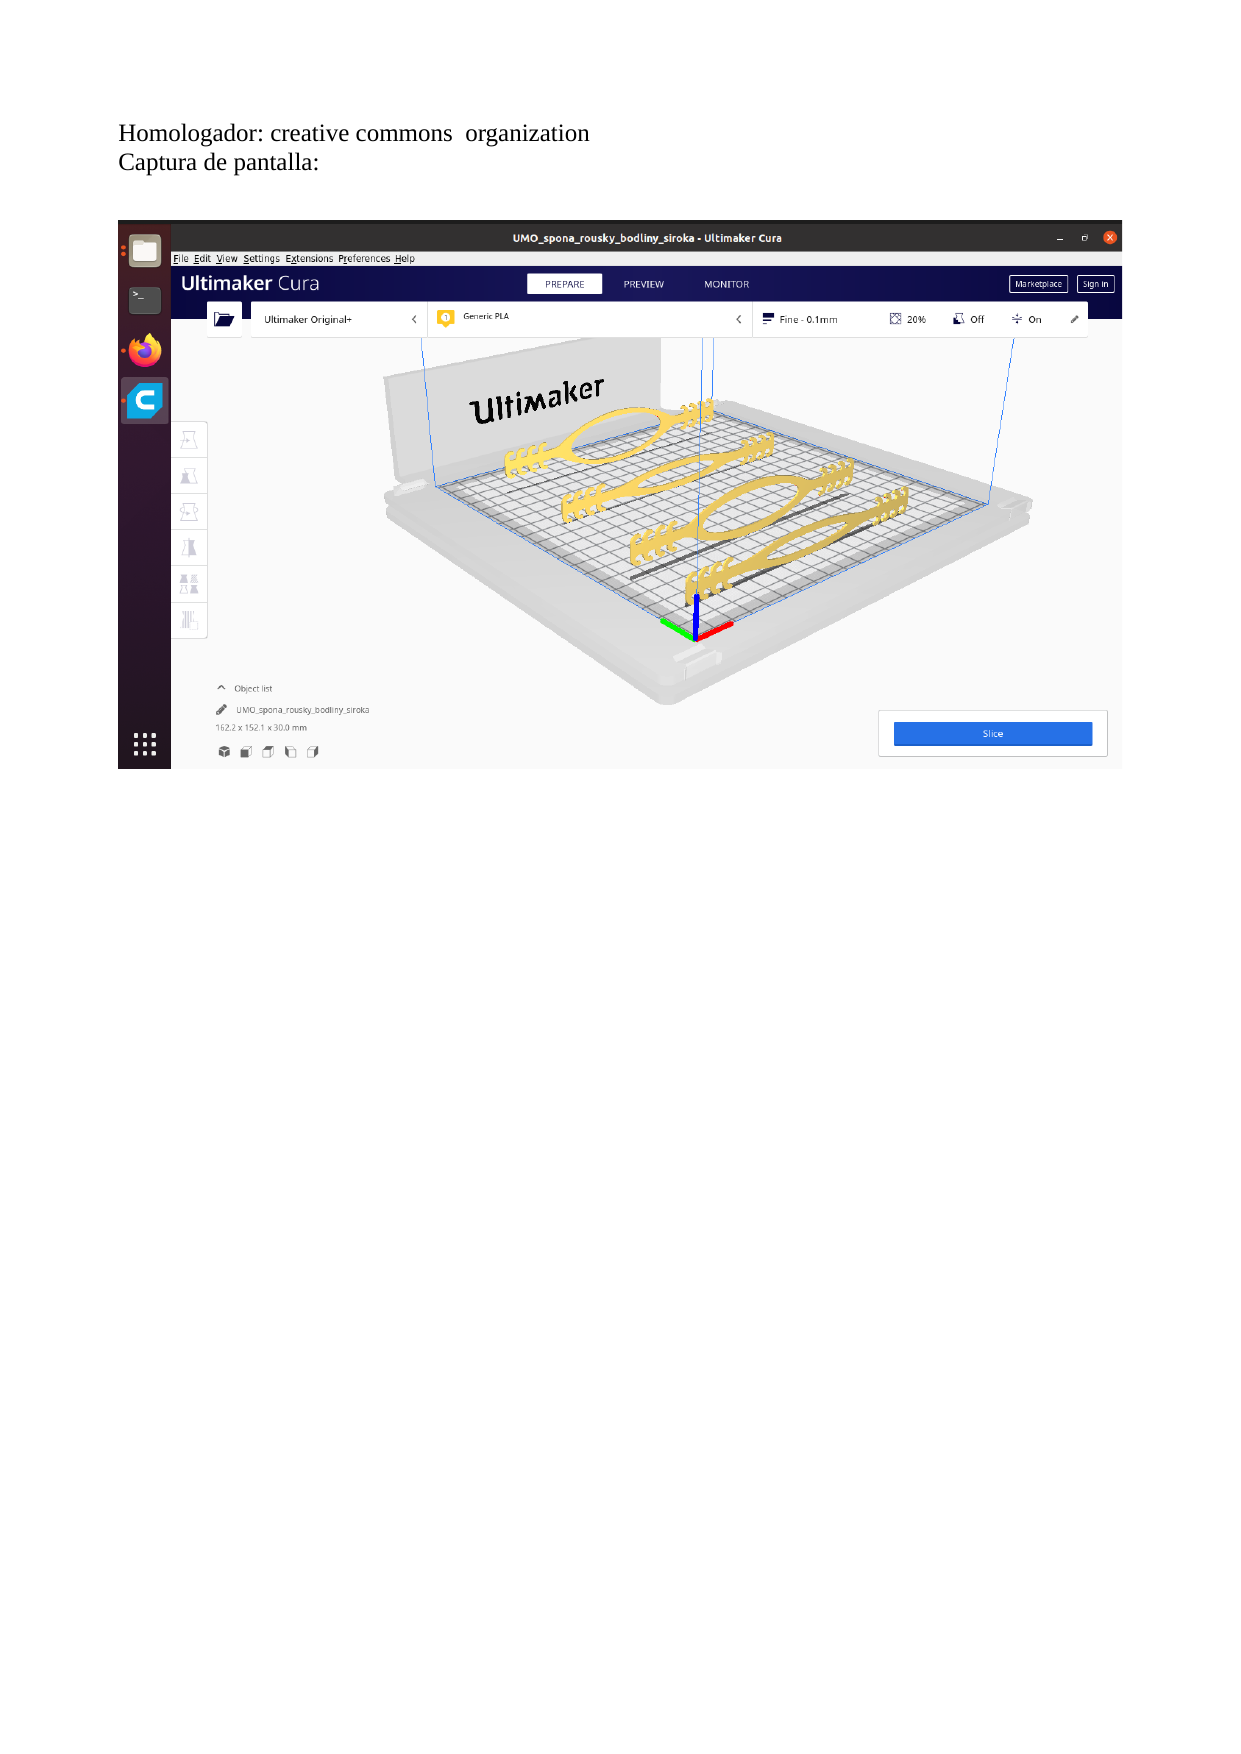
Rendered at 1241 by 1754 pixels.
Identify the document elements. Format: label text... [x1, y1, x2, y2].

text Homologador: creative commons organization [118, 118, 1122, 147]
picture [118, 220, 1123, 769]
text Captura de pantalla: [118, 147, 1122, 176]
